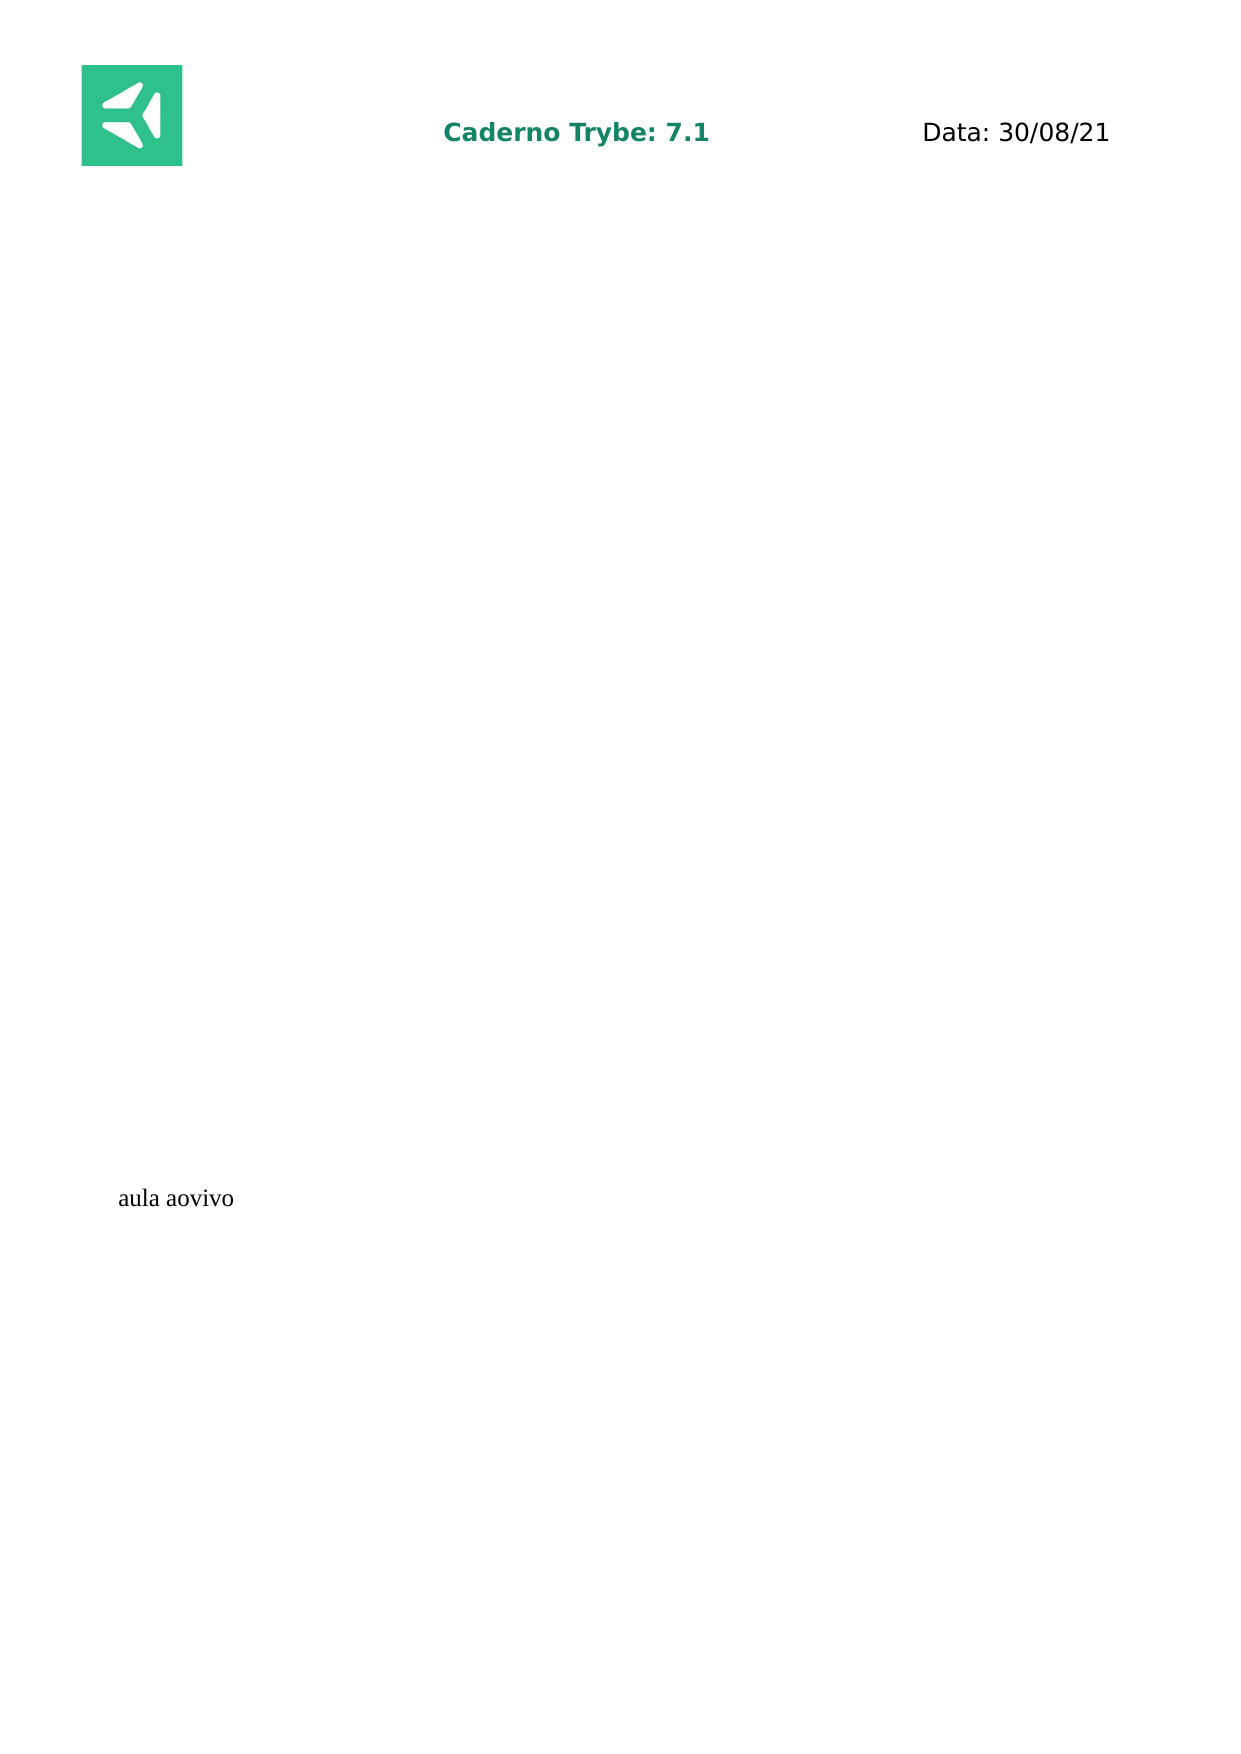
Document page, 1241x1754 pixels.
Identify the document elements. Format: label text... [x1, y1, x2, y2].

text aula aovivo [118, 1183, 1122, 1212]
picture [81, 65, 183, 166]
